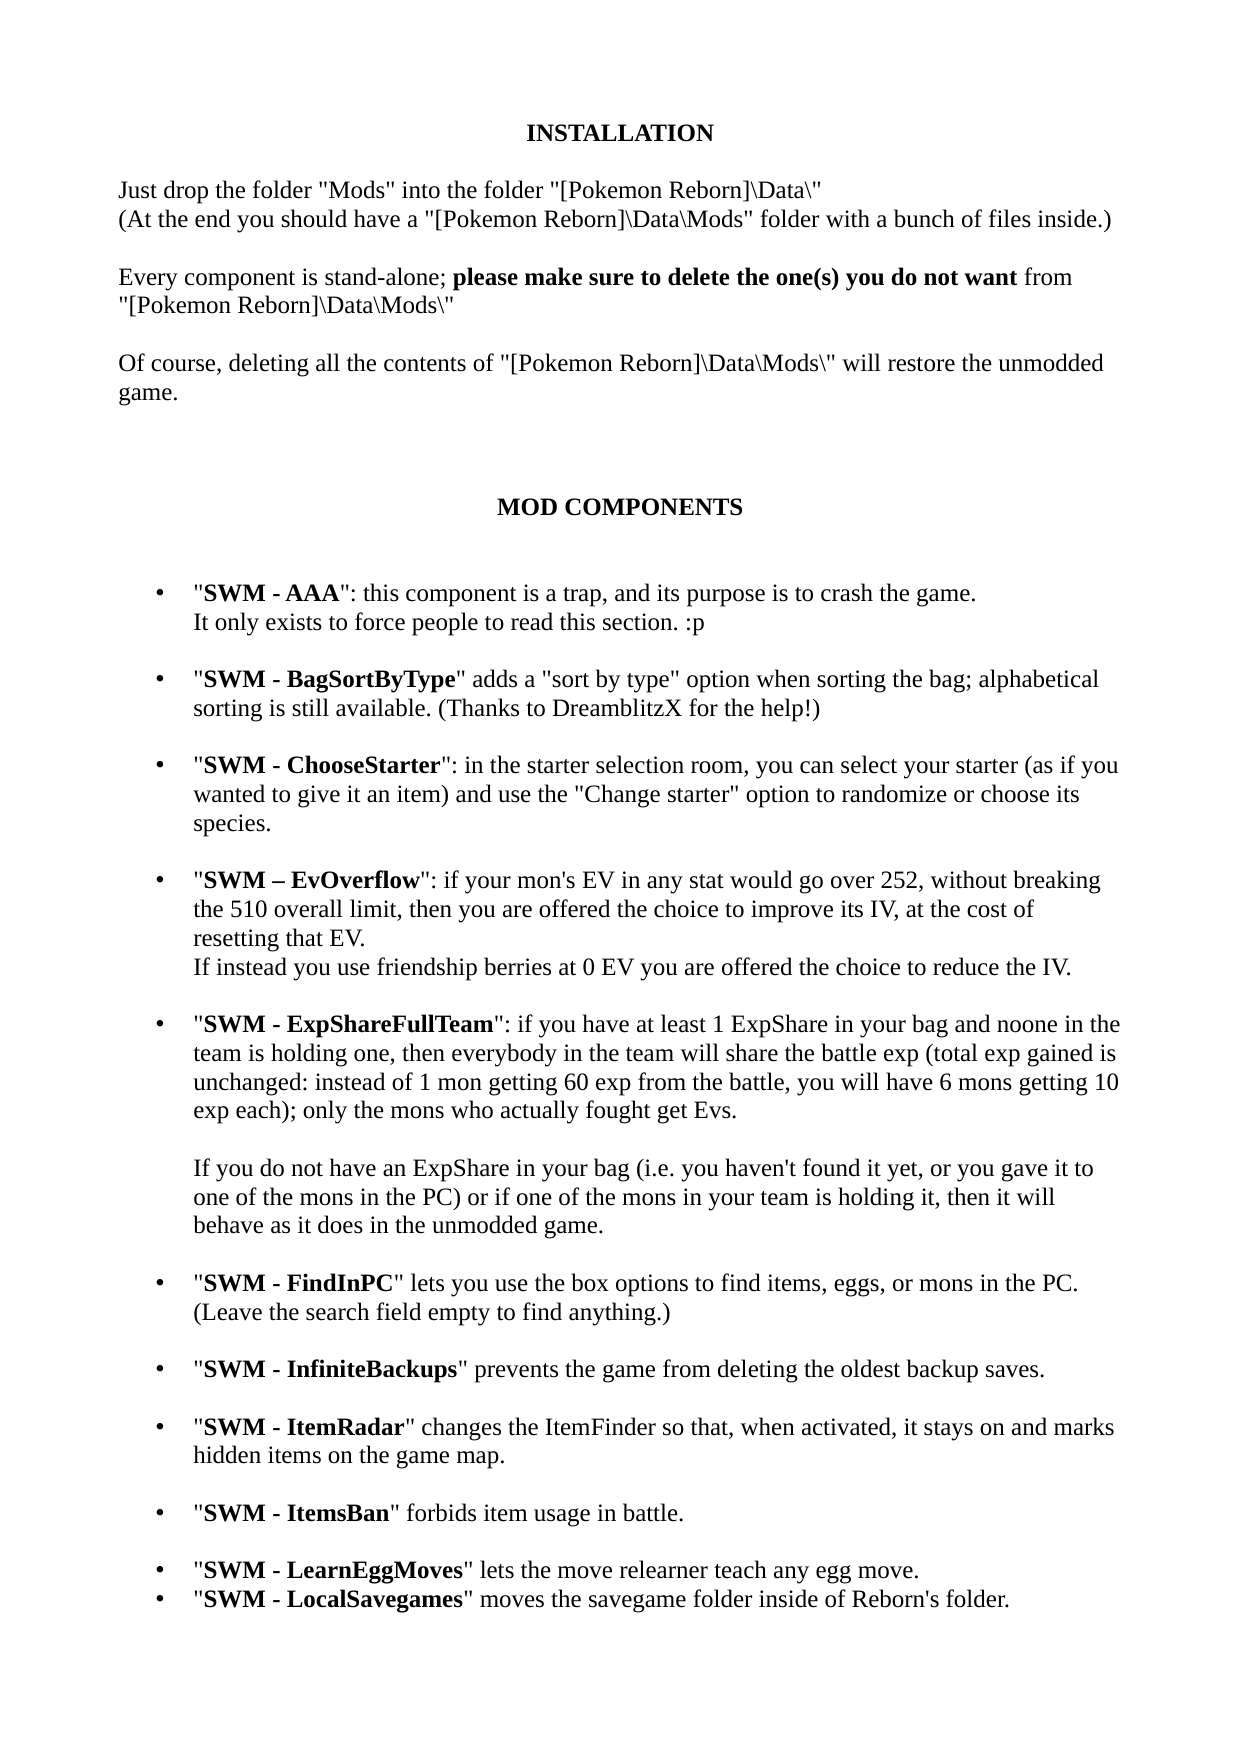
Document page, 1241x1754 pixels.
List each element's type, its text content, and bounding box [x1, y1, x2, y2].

text Of course, deleting all the contents of "[Pokemon Reborn]\Data\Mods\" will restore the unmodded game. [118, 348, 1122, 406]
list "SWM - AAA": this component is a trap, and its purpose is to crash the game. [156, 578, 1122, 607]
text Just drop the folder "Mods" into the folder "[Pokemon Reborn]\Data\" [118, 176, 1122, 204]
list "SWM - FindInPC" lets you use the box options to find items, eggs, or mons in the PC. [156, 1268, 1122, 1297]
text Every component is stand-alone; please make sure to delete the one(s) you do not want from "[Pokemon Reborn]\Data\Mods\" [118, 262, 1122, 319]
list "SWM - BagSortByType" adds a "sort by type" option when sorting the bag; alphabetical sorting is still available. (Thanks to DreamblitzX for the help!) [156, 664, 1122, 722]
list "SWM - ChooseStarter": in the starter selection room, you can select your starter (as if you wanted to give it an item) and use the "Change starter" option to randomize or choose its species. [156, 751, 1122, 837]
list "SWM - LearnEggMoves" lets the move relearner teach any egg move. [156, 1556, 1122, 1584]
list "SWM - ItemsBan" forbids item usage in battle. [156, 1498, 1122, 1527]
list "SWM – EvOverflow": if your mon's EV in any stat would go over 252, without breaking the 510 overall limit, then you are offered the choice to improve its IV, at the cost of resetting that EV. If instead you use friendship berries at 0 EV you are offered the choice to reduce the IV. [156, 866, 1122, 981]
list "SWM - ItemRadar" changes the ItemFinder so that, when activated, it stays on and marks hidden items on the game map. [156, 1412, 1122, 1469]
list "SWM - InfiniteBackups" prevents the game from deleting the oldest backup saves. [156, 1354, 1122, 1383]
list "SWM - LocalSavegames" moves the savegame folder inside of Reborn's folder. [156, 1584, 1122, 1613]
text INSTALLATION [118, 118, 1122, 147]
text MOD COMPONENTS [118, 492, 1122, 521]
list It only exists to force people to read this section. :p [156, 607, 1122, 636]
list (Leave the search field empty to find anything.) [156, 1297, 1122, 1326]
list "SWM - ExpShareFullTeam": if you have at least 1 ExpShare in your bag and noone in the team is holding one, then everybody in the team will share the battle exp (total exp gained is unchanged: instead of 1 mon getting 60 exp from the battle, you will have 6 mons getting 10 exp each); only the mons who actually fought get Evs. [156, 1009, 1122, 1124]
list If you do not have an ExpShare in your bag (i.e. you haven't found it yet, or you gave it to one of the mons in the PC) or if one of the mons in your team is holding it, then it will behave as it does in the unmodded game. [156, 1153, 1122, 1239]
text (At the end you should have a "[Pokemon Reborn]\Data\Mods" folder with a bunch of files inside.) [118, 204, 1122, 233]
